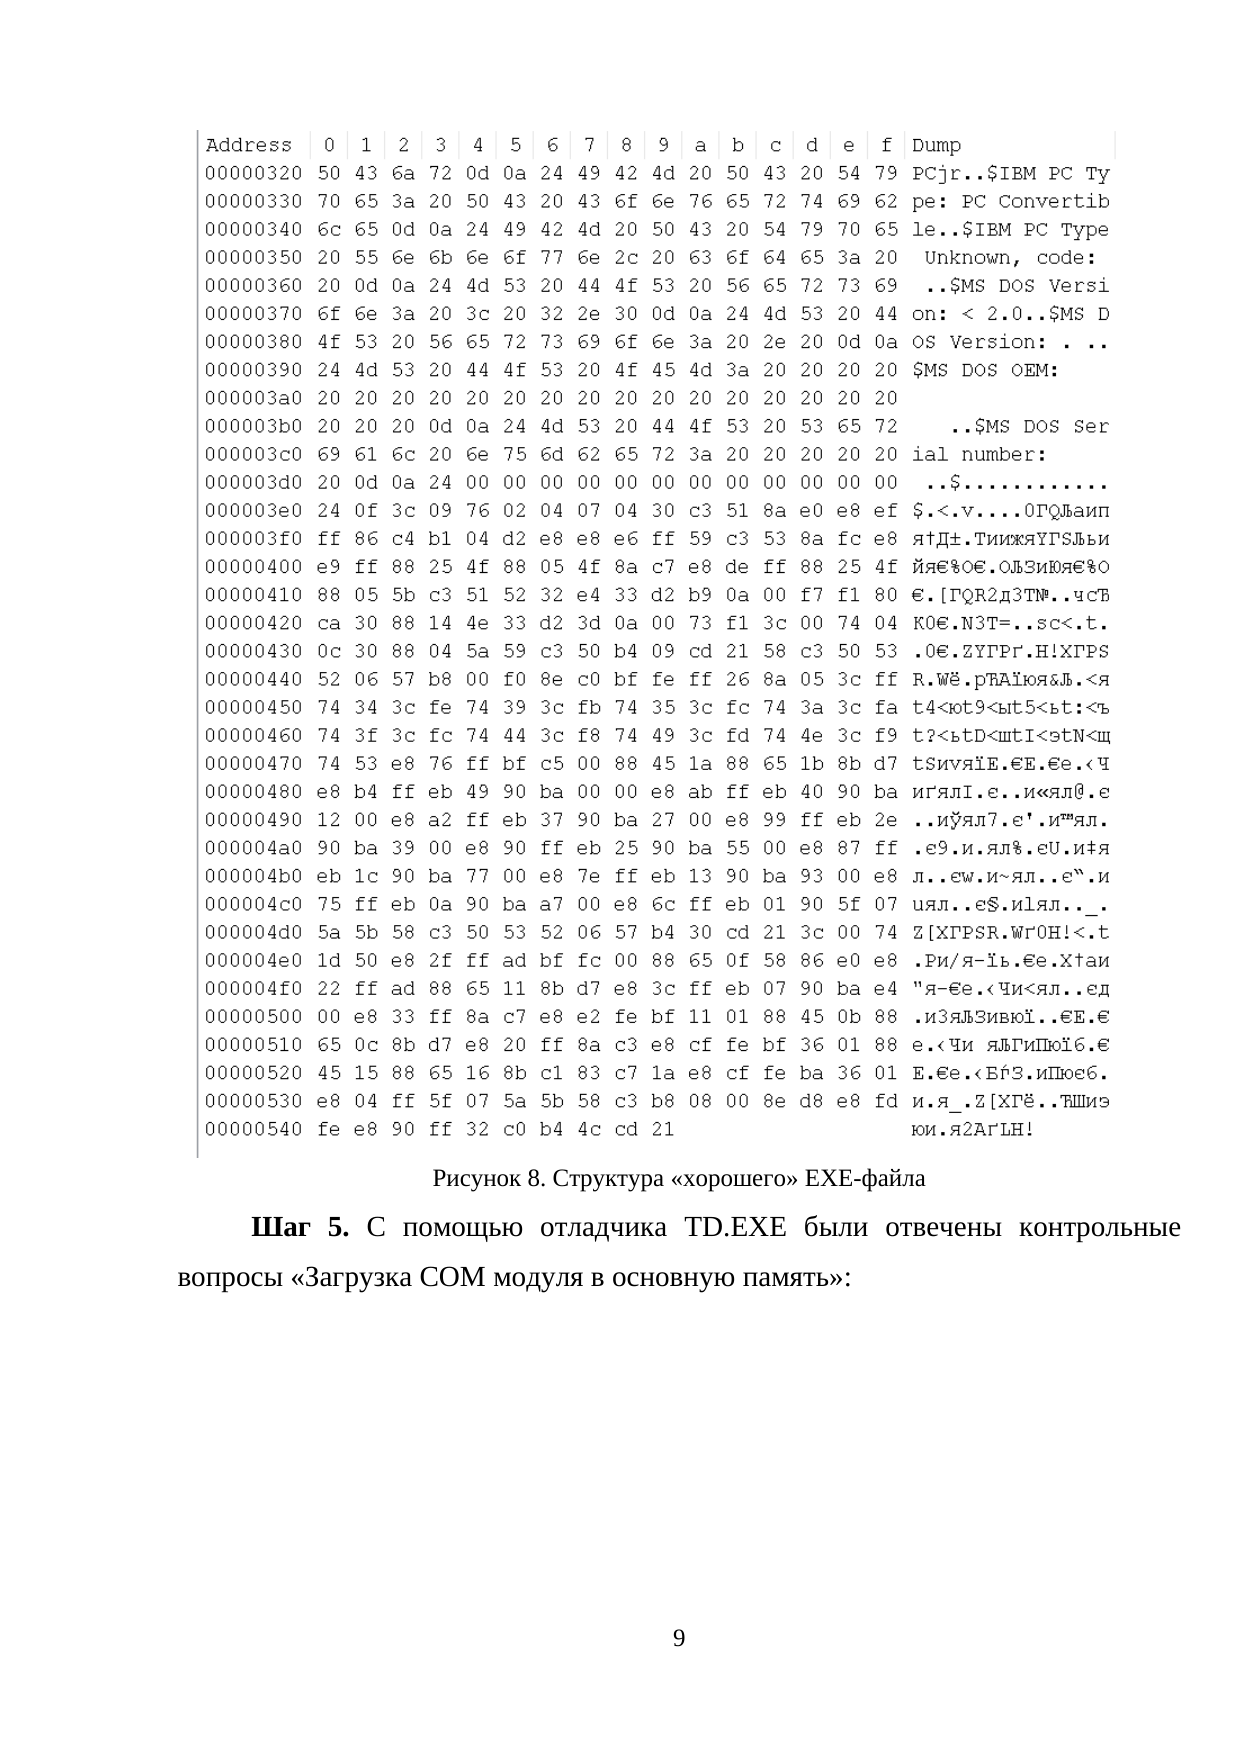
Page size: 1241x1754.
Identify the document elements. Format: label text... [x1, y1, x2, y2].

text Шаг 5. С помощью отладчика TD.EXE были отвечены контрольные вопросы «Загрузка COM модуля в основную память»: [177, 1091, 1181, 1292]
picture [196, 130, 1163, 1158]
list Рисунок 8. Структура «хорошего» EXE-файла [196, 1158, 1162, 1192]
